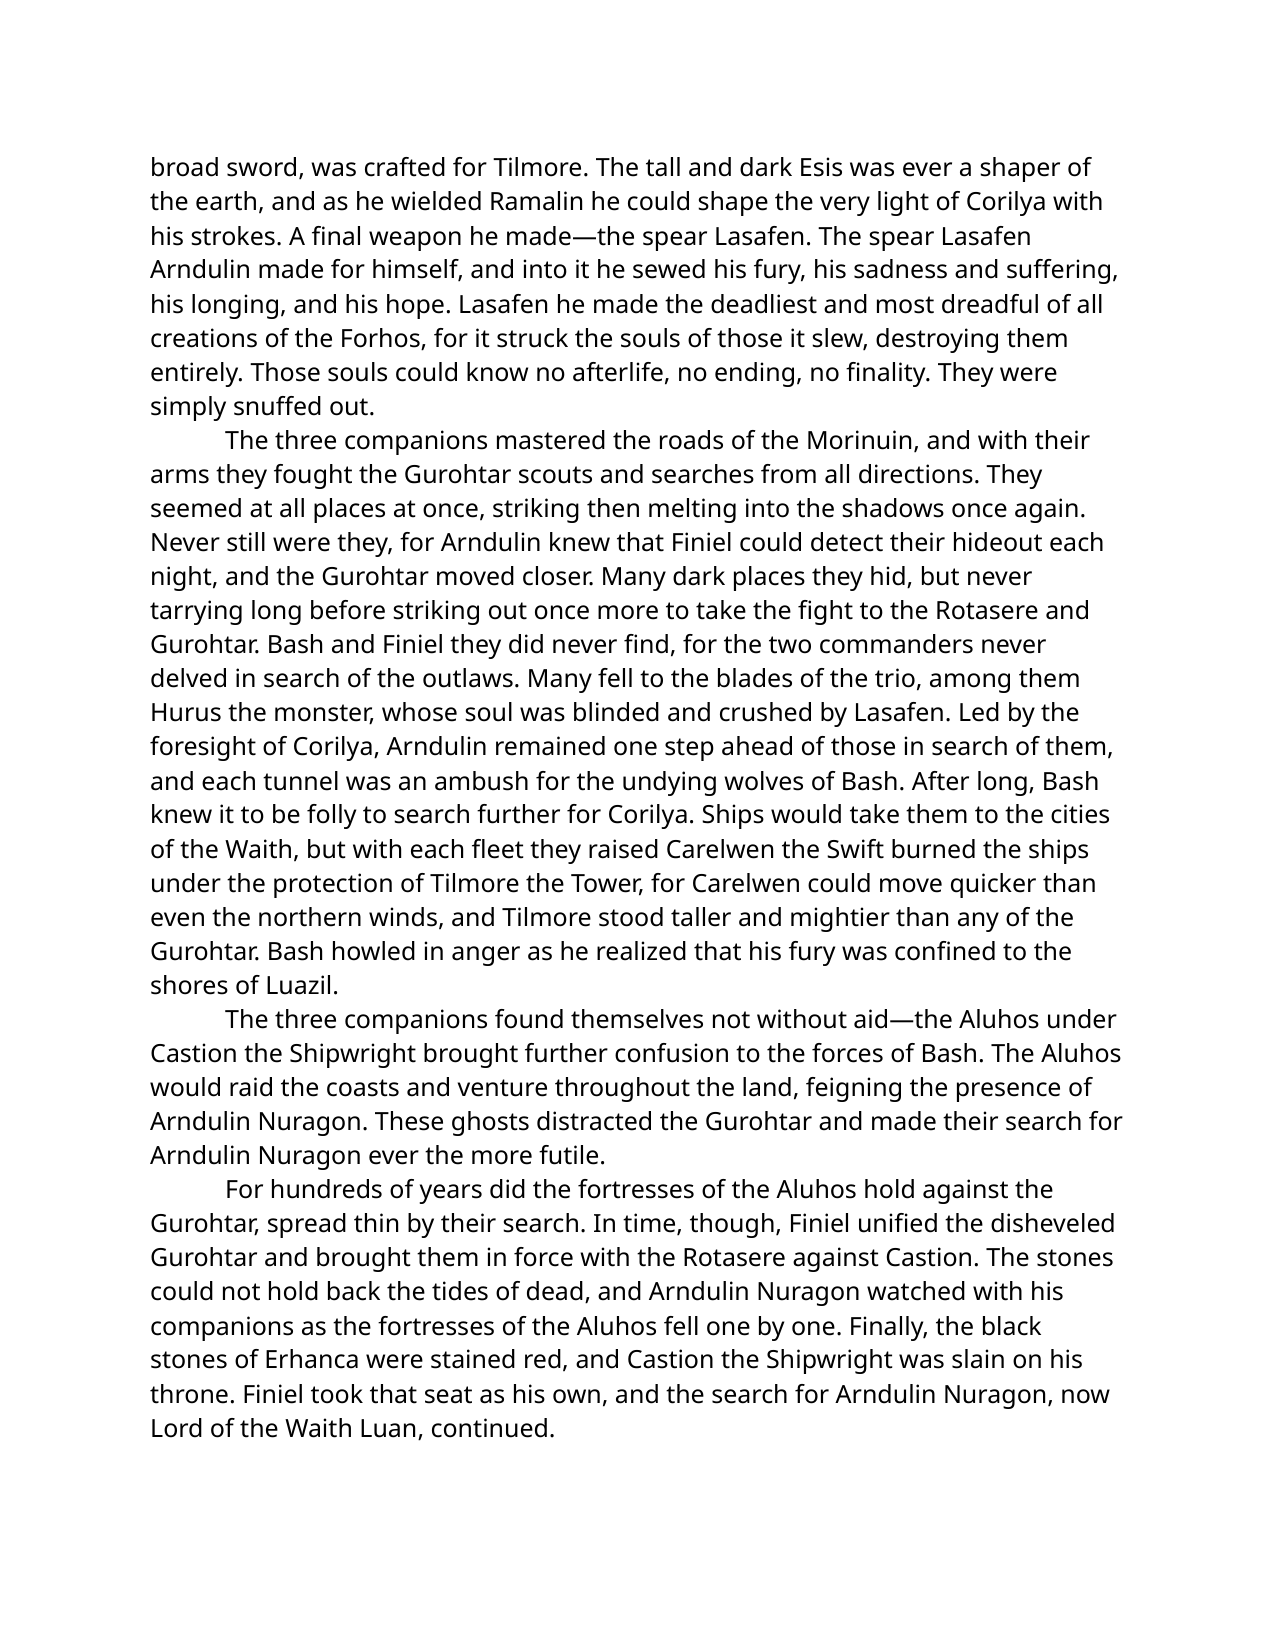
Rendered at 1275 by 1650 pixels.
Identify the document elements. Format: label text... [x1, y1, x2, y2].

text broad sword, was crafted for Tilmore. The tall and dark Esis was ever a shaper of the earth, and as he wielded Ramalin he could shape the very light of Corilya with his strokes. A final weapon he made—the spear Lasafen. The spear Lasafen Arndulin made for himself, and into it he sewed his fury, his sadness and suffering, his longing, and his hope. Lasafen he made the deadliest and most dreadful of all creations of the Forhos, for it struck the souls of those it slew, destroying them entirely. Those souls could know no afterlife, no ending, no finality. They were simply snuffed out. [150, 150, 1125, 422]
text The three companions found themselves not without aid—the Aluhos under Castion the Shipwright brought further confusion to the forces of Bash. The Aluhos would raid the coasts and venture throughout the land, feigning the presence of Arndulin Nuragon. These ghosts distracted the Gurohtar and made their search for Arndulin Nuragon ever the more futile. [150, 1002, 1125, 1172]
text The three companions mastered the roads of the Morinuin, and with their arms they fought the Gurohtar scouts and searches from all directions. They seemed at all places at once, striking then melting into the shadows once again. Never still were they, for Arndulin knew that Finiel could detect their hideout each night, and the Gurohtar moved closer. Many dark places they hid, but never tarrying long before striking out once more to take the fight to the Rotasere and Gurohtar. Bash and Finiel they did never find, for the two commanders never delved in search of the outlaws. Many fell to the blades of the trio, among them Hurus the monster, whose soul was blinded and crushed by Lasafen. Led by the foresight of Corilya, Arndulin remained one step ahead of those in search of them, and each tunnel was an ambush for the undying wolves of Bash. After long, Bash knew it to be folly to search further for Corilya. Ships would take them to the cities of the Waith, but with each fleet they raised Carelwen the Swift burned the ships under the protection of Tilmore the Tower, for Carelwen could move quicker than even the northern winds, and Tilmore stood taller and mightier than any of the Gurohtar. Bash howled in anger as he realized that his fury was confined to the shores of Luazil. [150, 422, 1125, 1002]
text For hundreds of years did the fortresses of the Aluhos hold against the Gurohtar, spread thin by their search. In time, though, Finiel unified the disheveled Gurohtar and brought them in force with the Rotasere against Castion. The stones could not hold back the tides of dead, and Arndulin Nuragon watched with his companions as the fortresses of the Aluhos fell one by one. Finally, the black stones of Erhanca were stained red, and Castion the Shipwright was slain on his throne. Finiel took that seat as his own, and the search for Arndulin Nuragon, now Lord of the Waith Luan, continued. [150, 1172, 1125, 1444]
